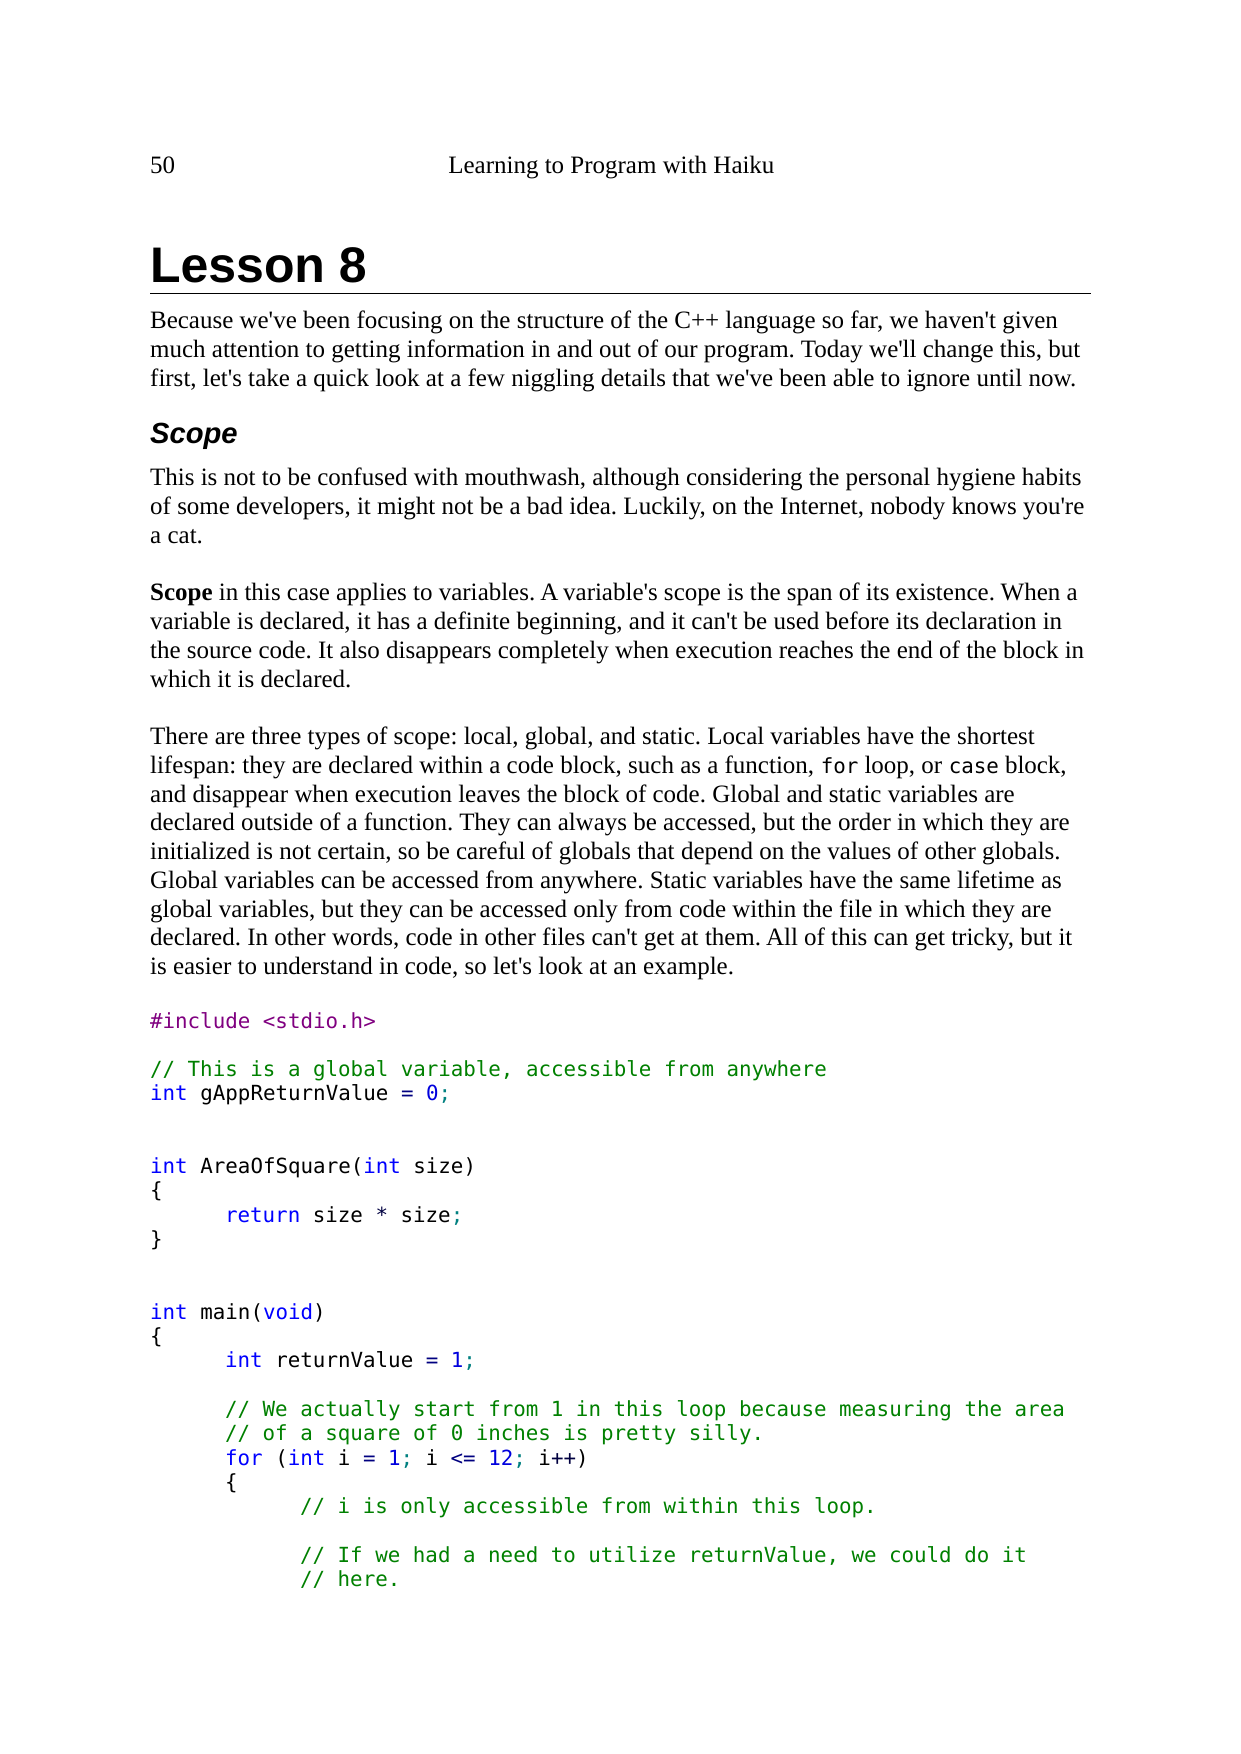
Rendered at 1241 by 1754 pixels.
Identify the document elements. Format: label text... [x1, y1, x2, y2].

text // i is only accessible from within this loop. [150, 1494, 1091, 1518]
text return size * size; [150, 1203, 1091, 1227]
text Because we've been focusing on the structure of the C++ language so far, we haven't given much attention to getting information in and out of our program. Today we'll change this, but first, let's take a quick look at a few niggling details that we've been able to ignore until now. [150, 305, 1091, 391]
text // This is a global variable, accessible from anywhere [150, 1057, 1091, 1081]
text int main(void) [150, 1300, 1091, 1324]
text int gAppReturnValue = 0; [150, 1081, 1091, 1106]
text int AreaOfSquare(int size) [150, 1154, 1091, 1178]
text There are three types of scope: local, global, and static. Local variables have the shortest lifespan: they are declared within a code block, such as a function, for loop, or case block, and disappear when execution leaves the block of code. Global and static variables are declared outside of a function. They can always be accessed, but the order in which they are initialized is not certain, so be careful of globals that depend on the values of other globals. Global variables can be accessed from anywhere. Static variables have the same lifetime as global variables, but they can be accessed only from code within the file in which they are declared. In other words, code in other files can't get at them. All of this can get tricky, but it is easier to understand in code, so let's look at an example. [150, 721, 1091, 980]
text // We actually start from 1 in this loop because measuring the area [150, 1397, 1091, 1421]
text } [150, 1227, 1091, 1251]
text // here. [150, 1567, 1091, 1591]
text { [150, 1470, 1091, 1494]
text { [150, 1324, 1091, 1348]
subtitle Scope [150, 416, 1091, 450]
text // If we had a need to utilize returnValue, we could do it [150, 1543, 1091, 1567]
text #include <stdio.h> [150, 1009, 1091, 1033]
text for (int i = 1; i <= 12; i++) [150, 1446, 1091, 1470]
subtitle Lesson 8 [150, 235, 1091, 293]
text { [150, 1178, 1091, 1203]
text // of a square of 0 inches is pretty silly. [150, 1421, 1091, 1446]
text int returnValue = 1; [150, 1348, 1091, 1373]
text Scope in this case applies to variables. A variable's scope is the span of its existence. When a variable is declared, it has a definite beginning, and it can't be used before its declaration in the source code. It also disappears completely when execution reaches the end of the block in which it is declared. [150, 577, 1091, 692]
text This is not to be confused with mouthwash, although considering the personal hygiene habits of some developers, it might not be a bad idea. Luckily, on the Internet, nobody knows you're a cat. [150, 462, 1091, 549]
